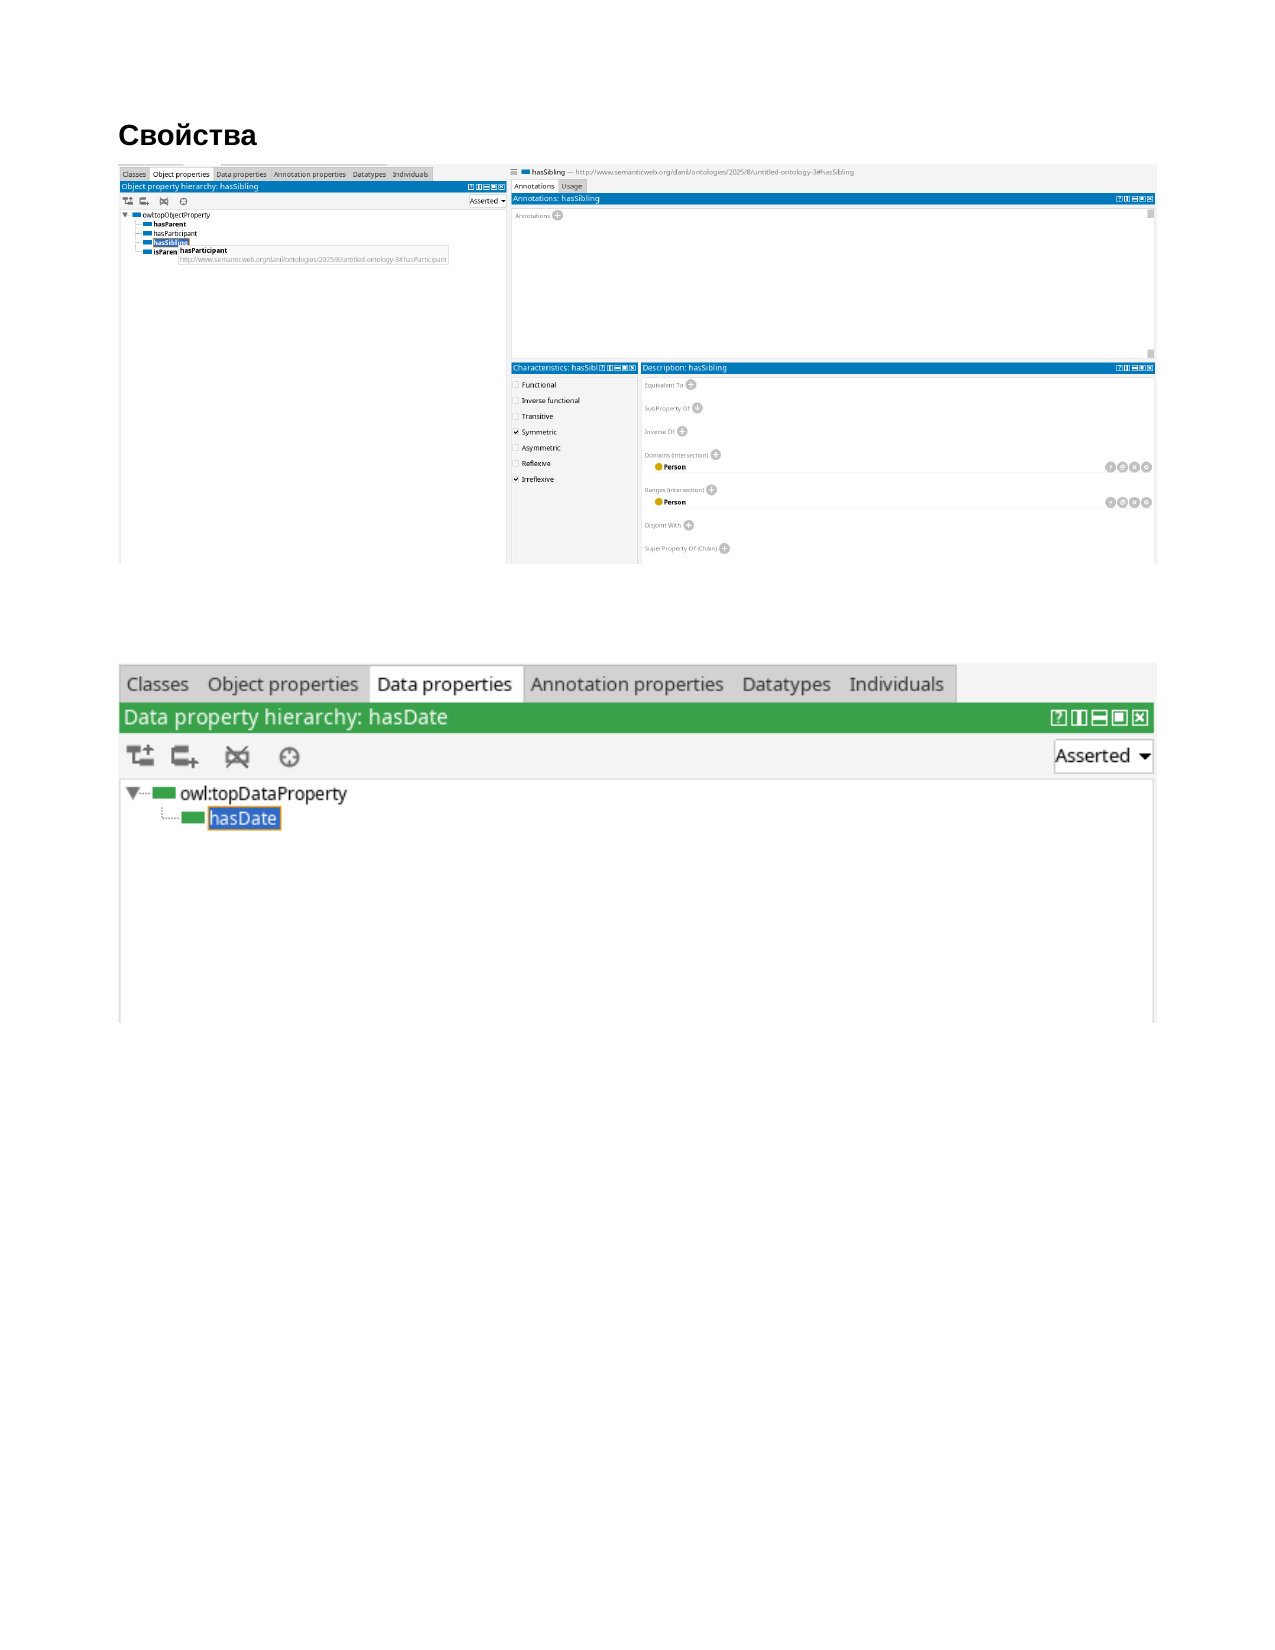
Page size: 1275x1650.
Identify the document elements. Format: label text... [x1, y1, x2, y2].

picture [118, 164, 1157, 564]
picture [118, 663, 1157, 1023]
subtitle Свойства [118, 118, 1157, 152]
